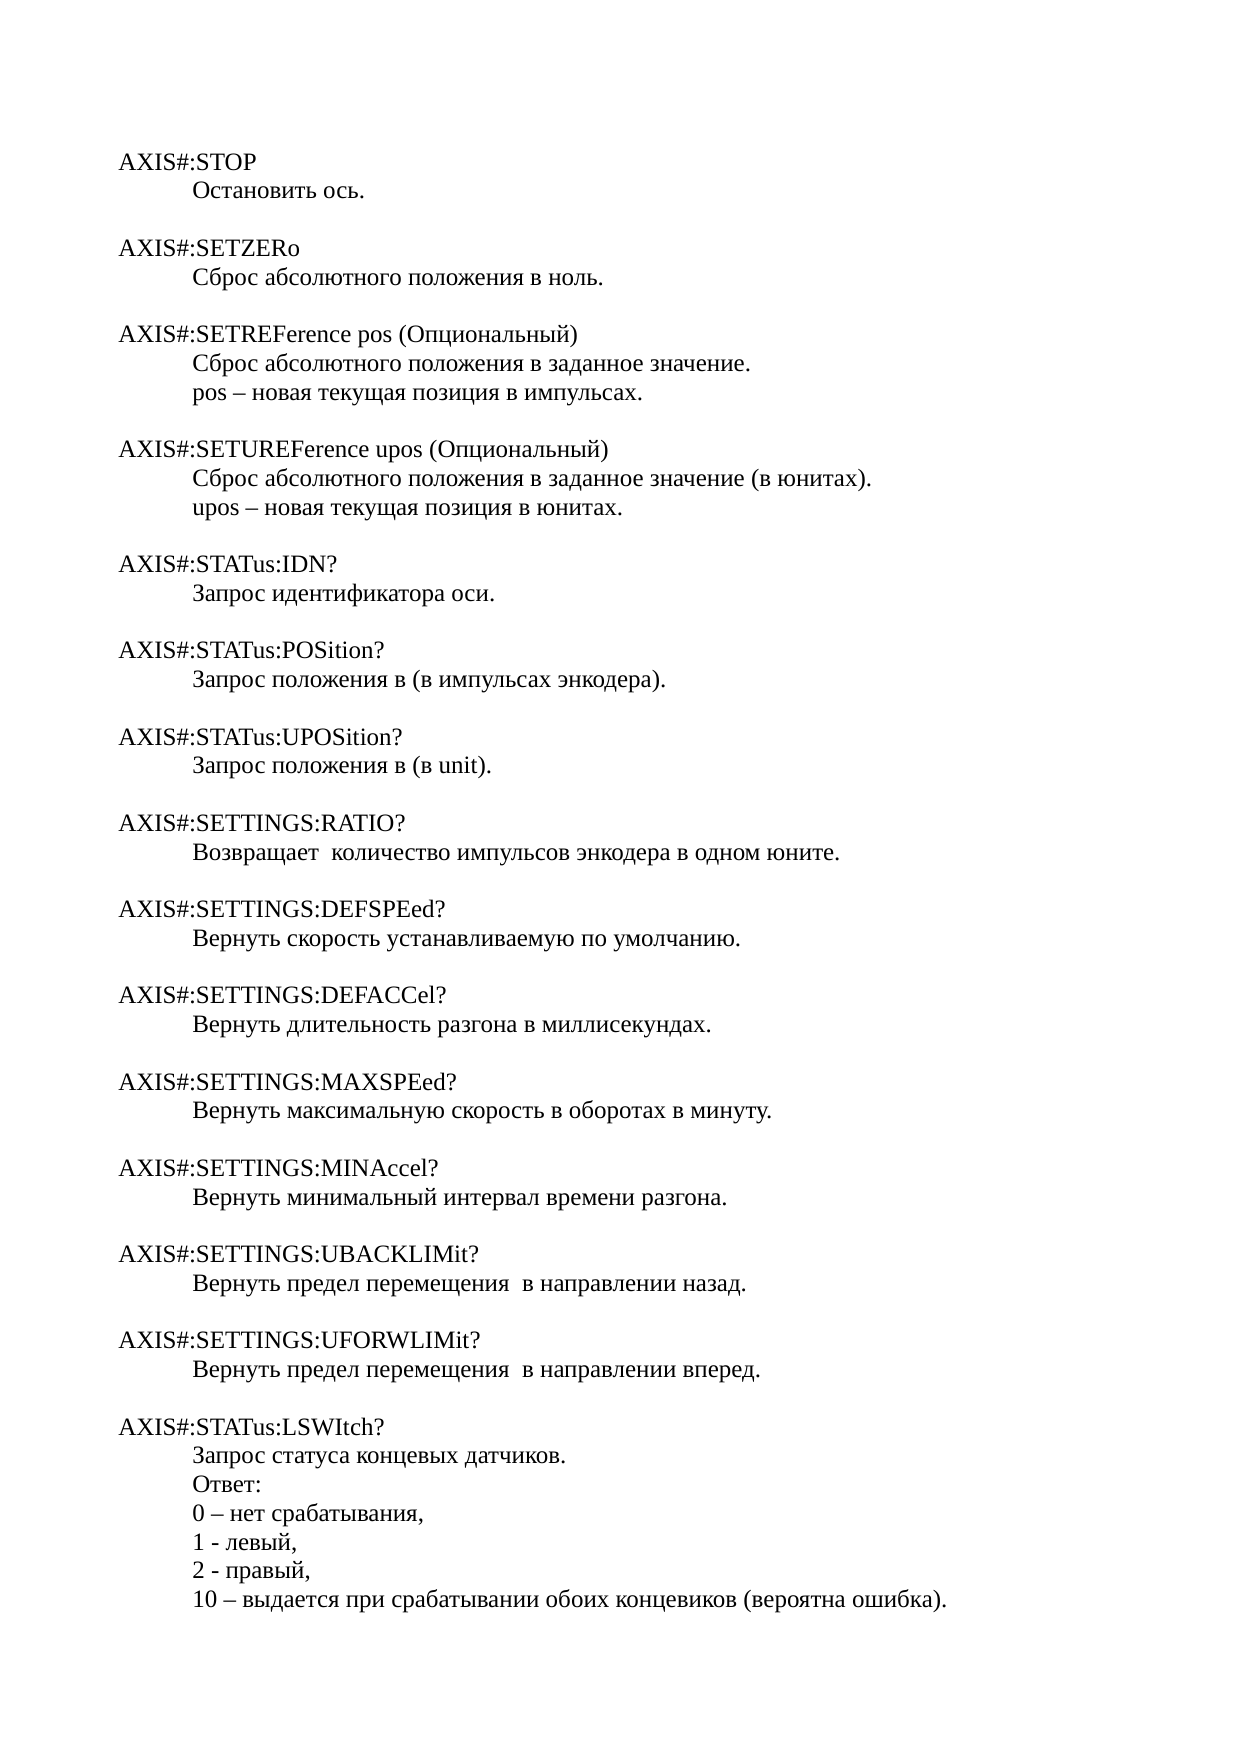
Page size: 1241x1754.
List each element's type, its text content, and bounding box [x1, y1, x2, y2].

text AXIS#:SETTINGS:UBACKLIMit? [118, 1239, 1122, 1268]
text AXIS#:SETTINGS:DEFACCel? [118, 981, 1122, 1009]
text pos – новая текущая позиция в импульсах. [118, 377, 1122, 406]
text upos – новая текущая позиция в юнитах. [118, 492, 1122, 521]
text Возвращает количество импульсов энкодера в одном юните. [118, 837, 1122, 866]
text Вернуть предел перемещения в направлении вперед. [118, 1354, 1122, 1383]
text Запрос идентификатора оси. [118, 578, 1122, 607]
text AXIS#:SETTINGS:MINAccel? [118, 1153, 1122, 1182]
text Вернуть минимальный интервал времени разгона. [118, 1182, 1122, 1211]
text Сброс абсолютного положения в заданное значение (в юнитах). [118, 463, 1122, 492]
text AXIS#:STATus:UPOSition? [118, 722, 1122, 751]
text 1 - левый, [118, 1527, 1122, 1556]
text Вернуть длительность разгона в миллисекундах. [118, 1009, 1122, 1038]
text AXIS#:STATus:POSition? [118, 636, 1122, 664]
text Вернуть скорость устанавливаемую по умолчанию. [118, 923, 1122, 952]
text AXIS#:SETTINGS:DEFSPEed? [118, 894, 1122, 923]
text AXIS#:SETREFerence pos (Опциональный) [118, 319, 1122, 348]
text AXIS#:SETTINGS:RATIO? [118, 808, 1122, 837]
text Вернуть предел перемещения в направлении назад. [118, 1268, 1122, 1297]
text Запрос положения в (в unit). [118, 751, 1122, 779]
text Запрос статуса концевых датчиков. [118, 1441, 1122, 1469]
text AXIS#:STATus:LSWItch? [118, 1412, 1122, 1441]
text AXIS#:STOP [118, 147, 1122, 176]
text AXIS#:SETUREFerence upos (Опциональный) [118, 434, 1122, 463]
text 10 – выдается при срабатывании обоих концевиков (вероятна ошибка). [118, 1584, 1122, 1613]
text Вернуть максимальную скорость в оборотах в минуту. [118, 1096, 1122, 1124]
text AXIS#:SETTINGS:UFORWLIMit? [118, 1326, 1122, 1354]
text AXIS#:STATus:IDN? [118, 549, 1122, 578]
text Сброс абсолютного положения в заданное значение. [118, 348, 1122, 377]
text 2 - правый, [118, 1556, 1122, 1584]
text AXIS#:SETTINGS:MAXSPEed? [118, 1067, 1122, 1096]
text Остановить ось. [118, 176, 1122, 204]
text Ответ: 0 – нет срабатывания, [118, 1469, 1122, 1527]
text AXIS#:SETZERo [118, 233, 1122, 262]
text Запрос положения в (в импульсах энкодера). [118, 664, 1122, 693]
text Сброс абсолютного положения в ноль. [118, 262, 1122, 291]
